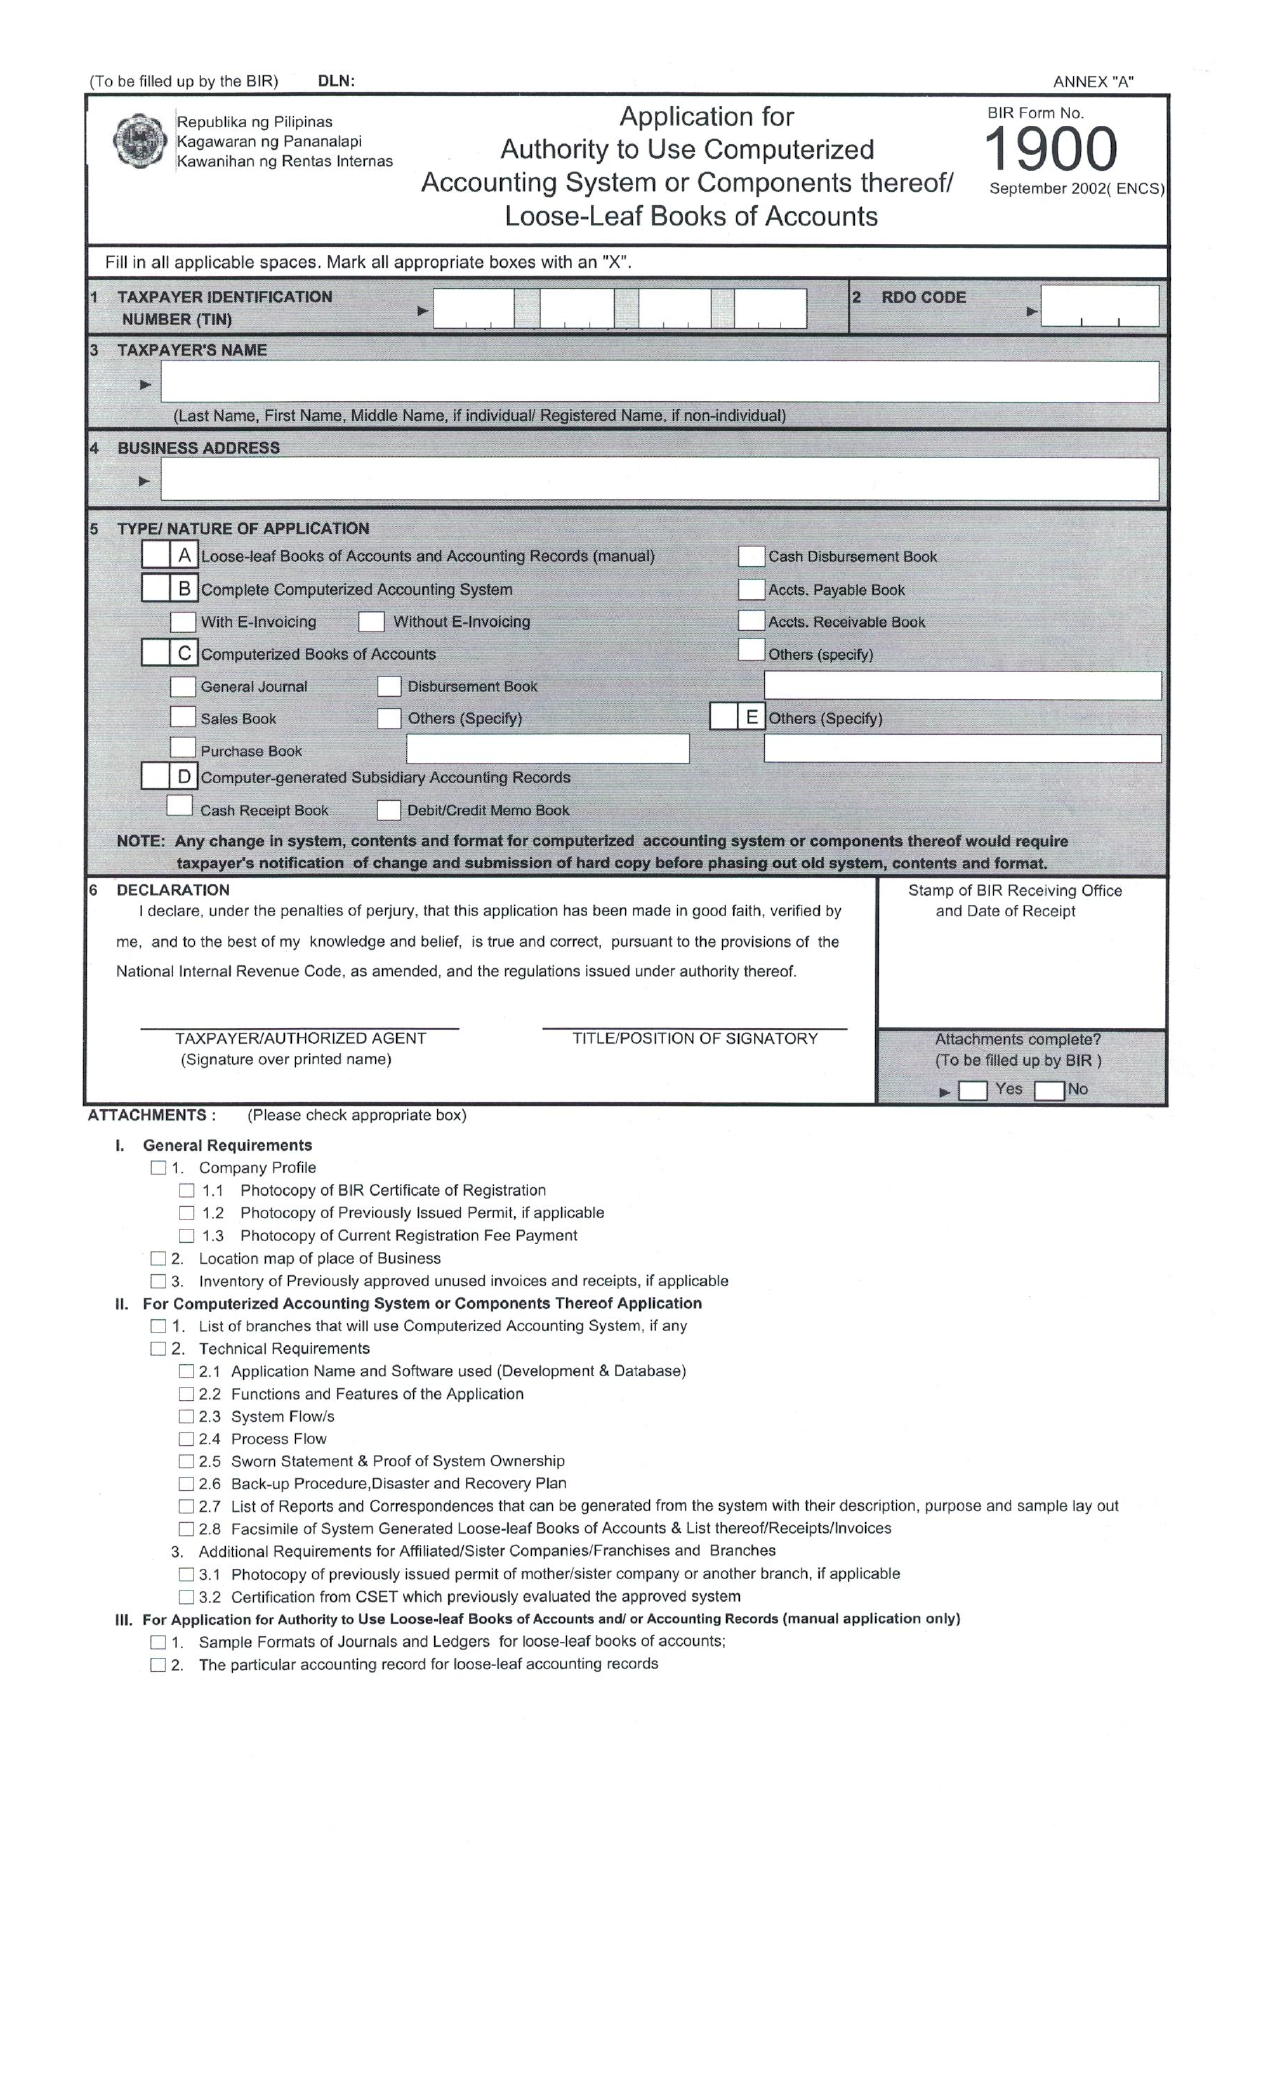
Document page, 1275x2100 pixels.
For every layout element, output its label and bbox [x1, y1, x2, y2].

picture [59, 59, 1216, 2013]
